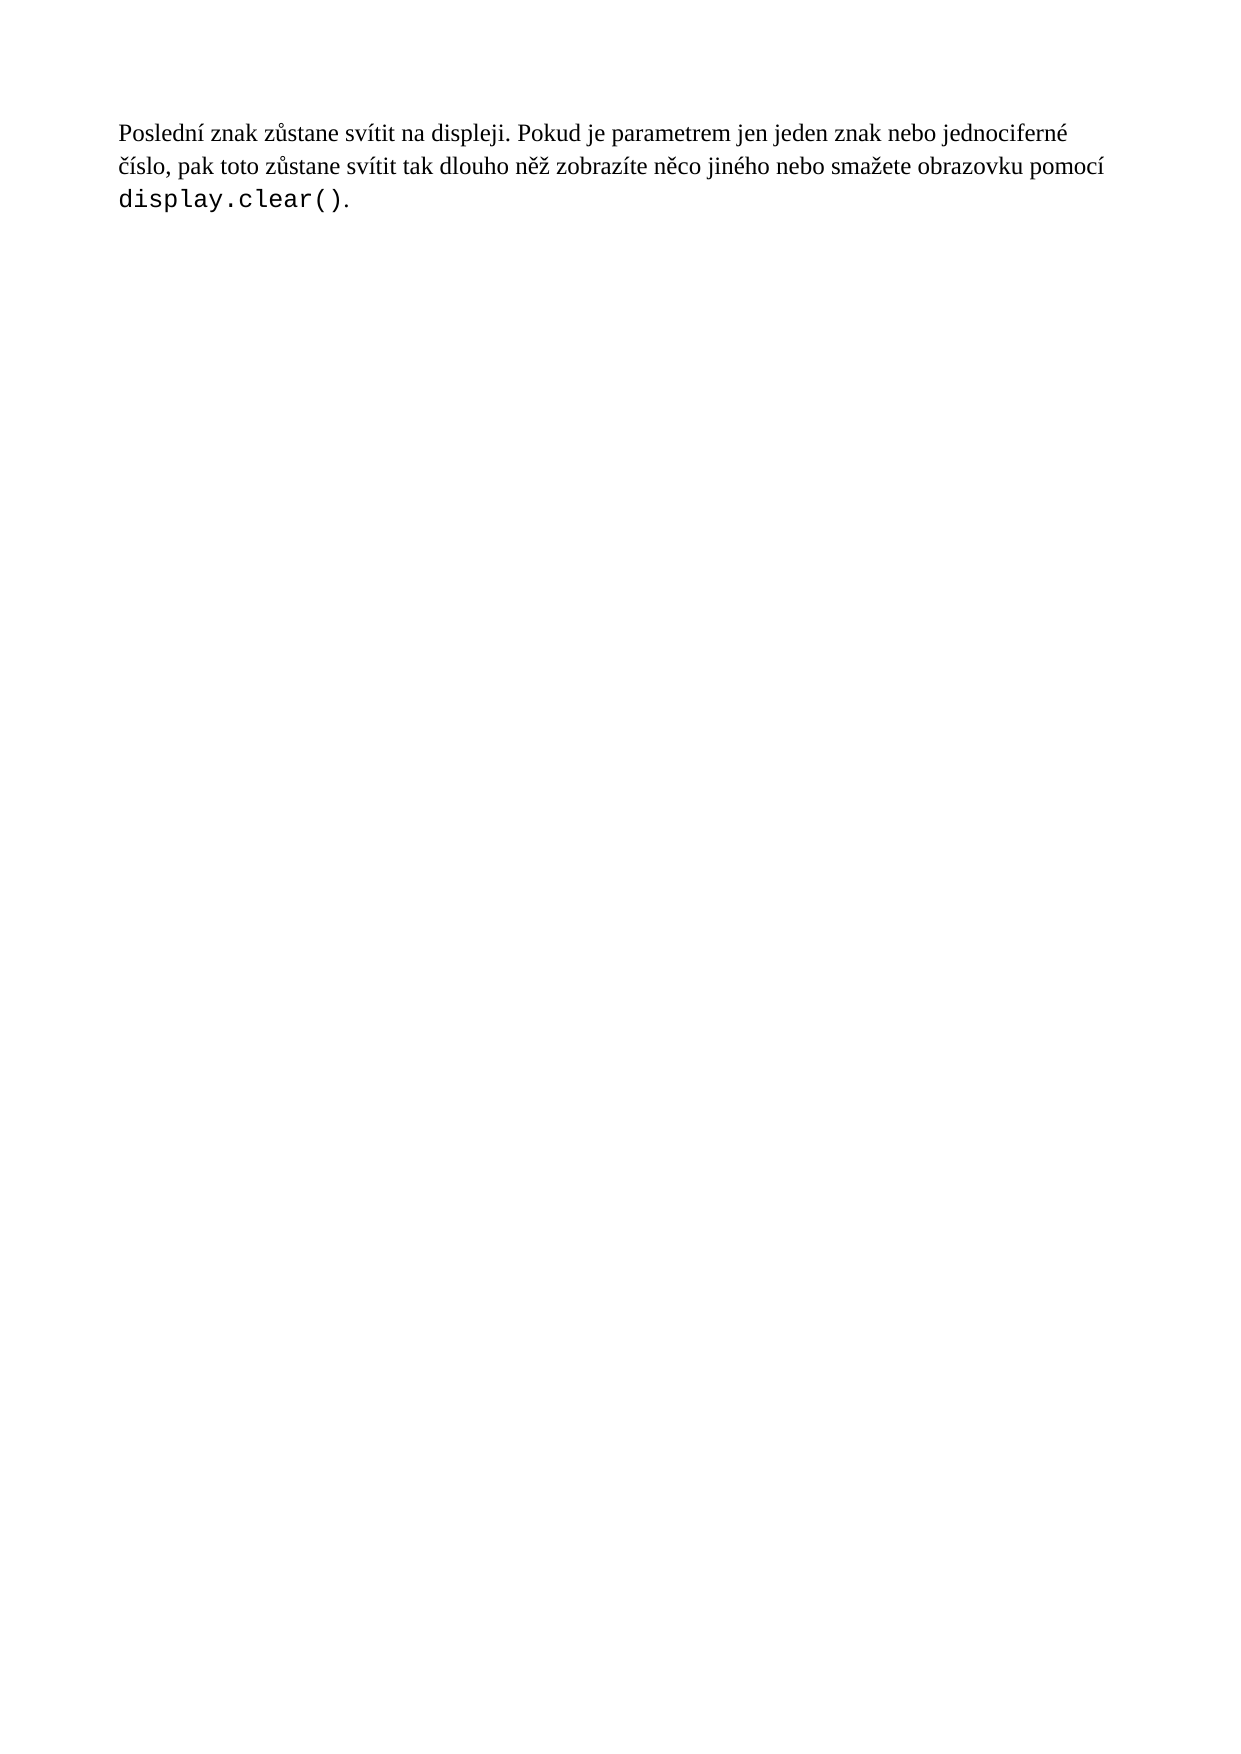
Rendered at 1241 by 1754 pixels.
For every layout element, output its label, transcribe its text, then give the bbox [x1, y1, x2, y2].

text Poslední znak zůstane svítit na displeji. Pokud je parametrem jen jeden znak nebo jednociferné číslo, pak toto zůstane svítit tak dlouho něž zobrazíte něco jiného nebo smažete obrazovku pomocí display.clear(). [118, 118, 1122, 215]
